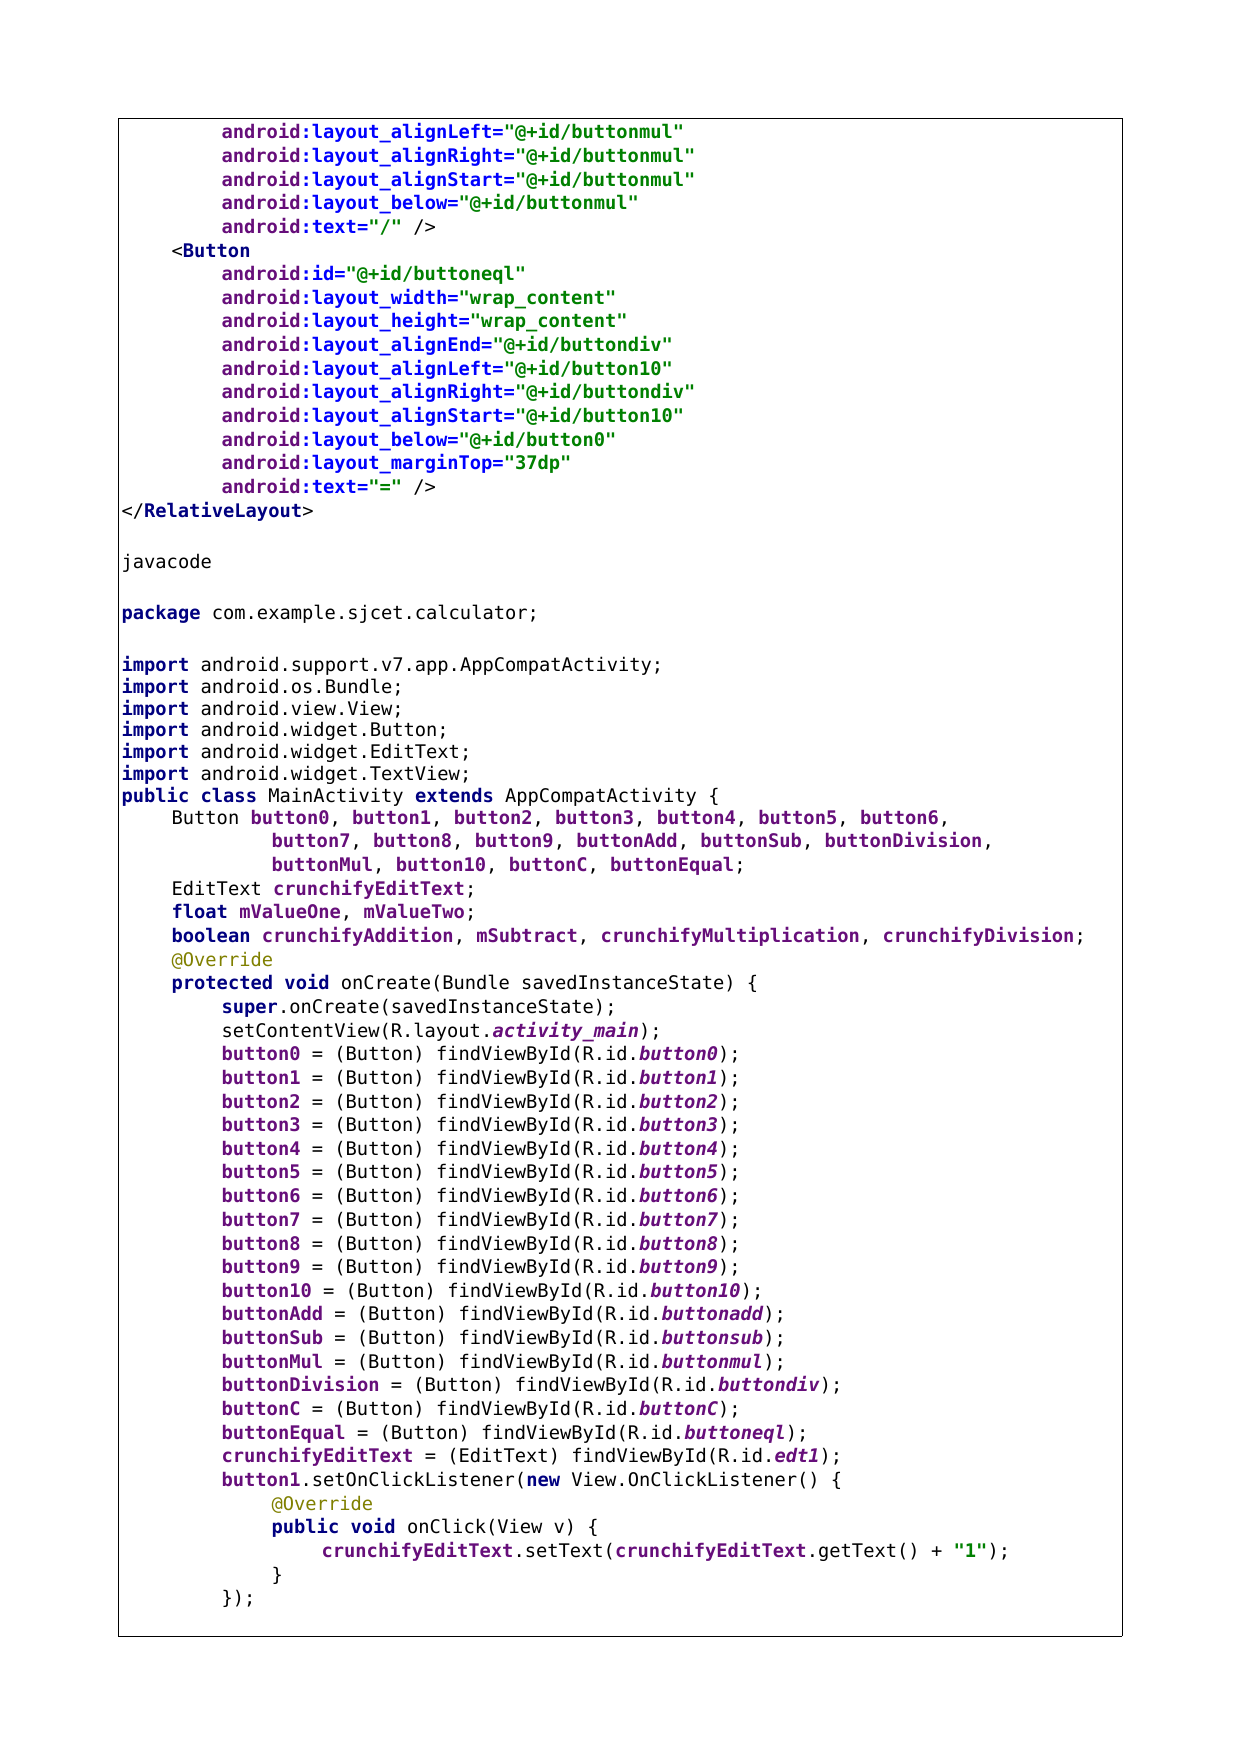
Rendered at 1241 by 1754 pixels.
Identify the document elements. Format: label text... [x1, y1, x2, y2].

text button5 = (Button) findViewById(R.id.button5); [121, 1162, 1119, 1185]
text setContentView(R.layout.activity_main); [121, 1020, 1119, 1043]
text button1.setOnClickListener(new View.OnClickListener() { [121, 1469, 1119, 1493]
text button4 = (Button) findViewById(R.id.button4); [121, 1138, 1119, 1162]
text import android.widget.Button; [121, 719, 1119, 741]
text android:layout_alignStart="@+id/button10" [121, 405, 1119, 429]
text android:layout_alignEnd="@+id/buttondiv" [121, 334, 1119, 358]
text android:layout_alignStart="@+id/buttonmul" [121, 169, 1119, 192]
text android:layout_width="wrap_content" [121, 287, 1119, 311]
text Button button0, button1, button2, button3, button4, button5, button6, [121, 807, 1119, 831]
text button7, button8, button9, buttonAdd, buttonSub, buttonDivision, [121, 831, 1119, 854]
text @Override [121, 1493, 1119, 1516]
text javacode [121, 551, 1119, 573]
text button8 = (Button) findViewById(R.id.button8); [121, 1232, 1119, 1256]
text android:layout_below="@+id/buttonmul" [121, 192, 1119, 216]
text buttonMul = (Button) findViewById(R.id.buttonmul); [121, 1351, 1119, 1374]
text button9 = (Button) findViewById(R.id.button9); [121, 1256, 1119, 1280]
text crunchifyEditText.setText(crunchifyEditText.getText() + "1"); [121, 1540, 1119, 1563]
text buttonEqual = (Button) findViewById(R.id.buttoneql); [121, 1422, 1119, 1445]
text android:text="/" /> [121, 216, 1119, 239]
text android:layout_alignRight="@+id/buttondiv" [121, 381, 1119, 405]
text android:id="@+id/buttoneql" [121, 263, 1119, 287]
text super.onCreate(savedInstanceState); [121, 996, 1119, 1020]
text android:layout_alignRight="@+id/buttonmul" [121, 145, 1119, 169]
text protected void onCreate(Bundle savedInstanceState) { [121, 972, 1119, 996]
text import android.support.v7.app.AppCompatActivity; [121, 654, 1119, 676]
text android:text="=" /> [121, 476, 1119, 500]
text android:layout_height="wrap_content" [121, 311, 1119, 334]
text import android.widget.EditText; [121, 741, 1119, 763]
text import android.widget.TextView; [121, 763, 1119, 785]
text buttonC = (Button) findViewById(R.id.buttonC); [121, 1398, 1119, 1422]
text android:layout_marginTop="37dp" [121, 452, 1119, 476]
text button6 = (Button) findViewById(R.id.button6); [121, 1185, 1119, 1209]
text buttonDivision = (Button) findViewById(R.id.buttondiv); [121, 1374, 1119, 1398]
text <Button [121, 239, 1119, 263]
text import android.view.View; [121, 697, 1119, 719]
text float mValueOne, mValueTwo; [121, 901, 1119, 925]
text @Override [121, 949, 1119, 972]
text buttonSub = (Button) findViewById(R.id.buttonsub); [121, 1327, 1119, 1351]
text buttonMul, button10, buttonC, buttonEqual; [121, 854, 1119, 878]
text public void onClick(View v) { [121, 1516, 1119, 1540]
text public class MainActivity extends AppCompatActivity { [121, 785, 1119, 807]
text </RelativeLayout> [121, 500, 1119, 522]
text boolean crunchifyAddition, mSubtract, crunchifyMultiplication, crunchifyDivision; [121, 925, 1119, 949]
text android:layout_alignLeft="@+id/buttonmul" [121, 121, 1119, 145]
text button10 = (Button) findViewById(R.id.button10); [121, 1280, 1119, 1303]
text } [121, 1563, 1119, 1587]
text button0 = (Button) findViewById(R.id.button0); [121, 1043, 1119, 1067]
text import android.os.Bundle; [121, 676, 1119, 697]
text button2 = (Button) findViewById(R.id.button2); [121, 1091, 1119, 1114]
text button7 = (Button) findViewById(R.id.button7); [121, 1209, 1119, 1232]
text package com.example.sjcet.calculator; [121, 602, 1119, 624]
text EditText crunchifyEditText; [121, 878, 1119, 901]
text button3 = (Button) findViewById(R.id.button3); [121, 1114, 1119, 1138]
text buttonAdd = (Button) findViewById(R.id.buttonadd); [121, 1303, 1119, 1327]
text crunchifyEditText = (EditText) findViewById(R.id.edt1); [121, 1445, 1119, 1469]
text android:layout_alignLeft="@+id/button10" [121, 358, 1119, 381]
text }); [121, 1587, 1119, 1611]
text android:layout_below="@+id/button0" [121, 429, 1119, 452]
text button1 = (Button) findViewById(R.id.button1); [121, 1067, 1119, 1091]
